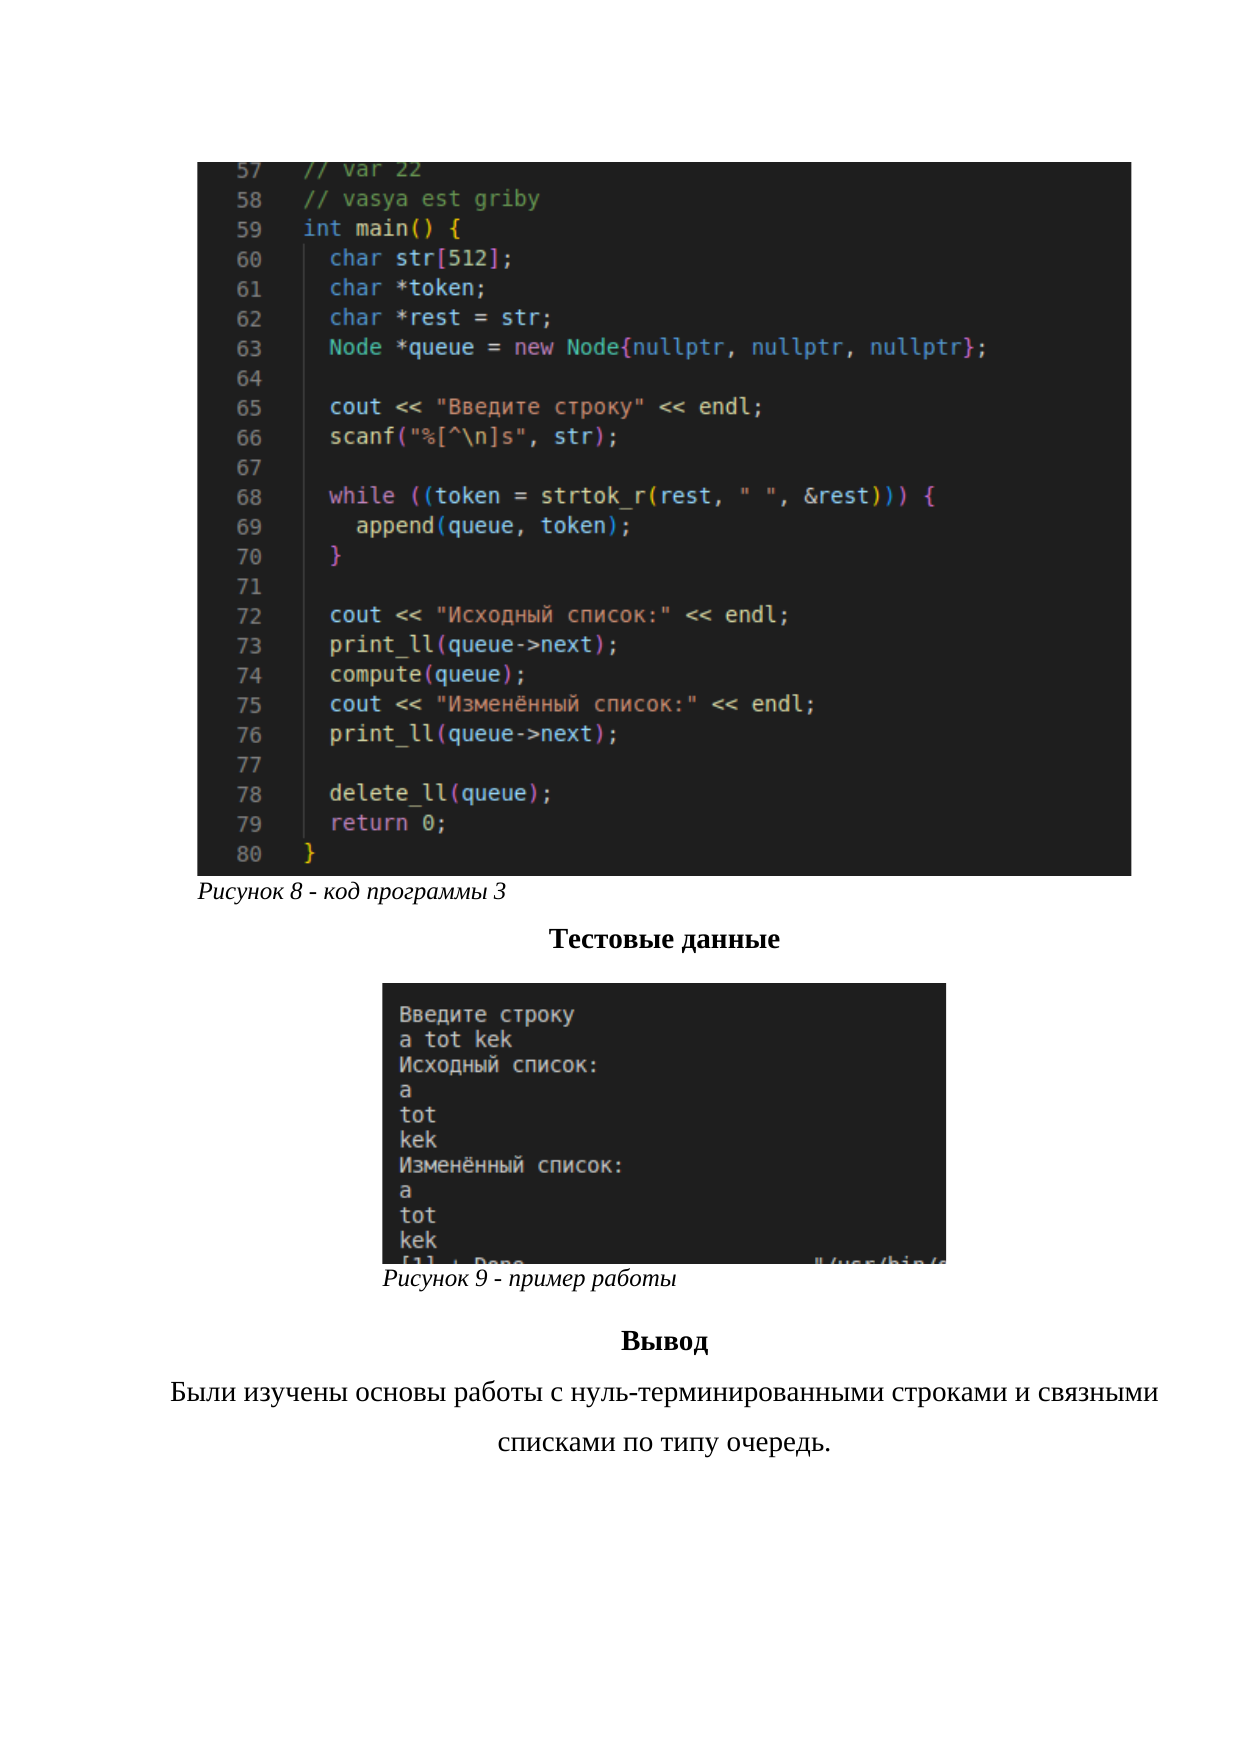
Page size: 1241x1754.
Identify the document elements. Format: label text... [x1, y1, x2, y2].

picture [197, 162, 1132, 876]
text Были изучены основы работы с нуль-терминированными строками и связными списками по типу очередь. [148, 1374, 1181, 1457]
picture [382, 983, 947, 1264]
text Рисунок 9 - пример работы [382, 1264, 946, 1292]
text Вывод [148, 1323, 1181, 1357]
text Тестовые данные [148, 351, 1181, 954]
text Рисунок 8 - код программы 3 [197, 876, 1132, 905]
